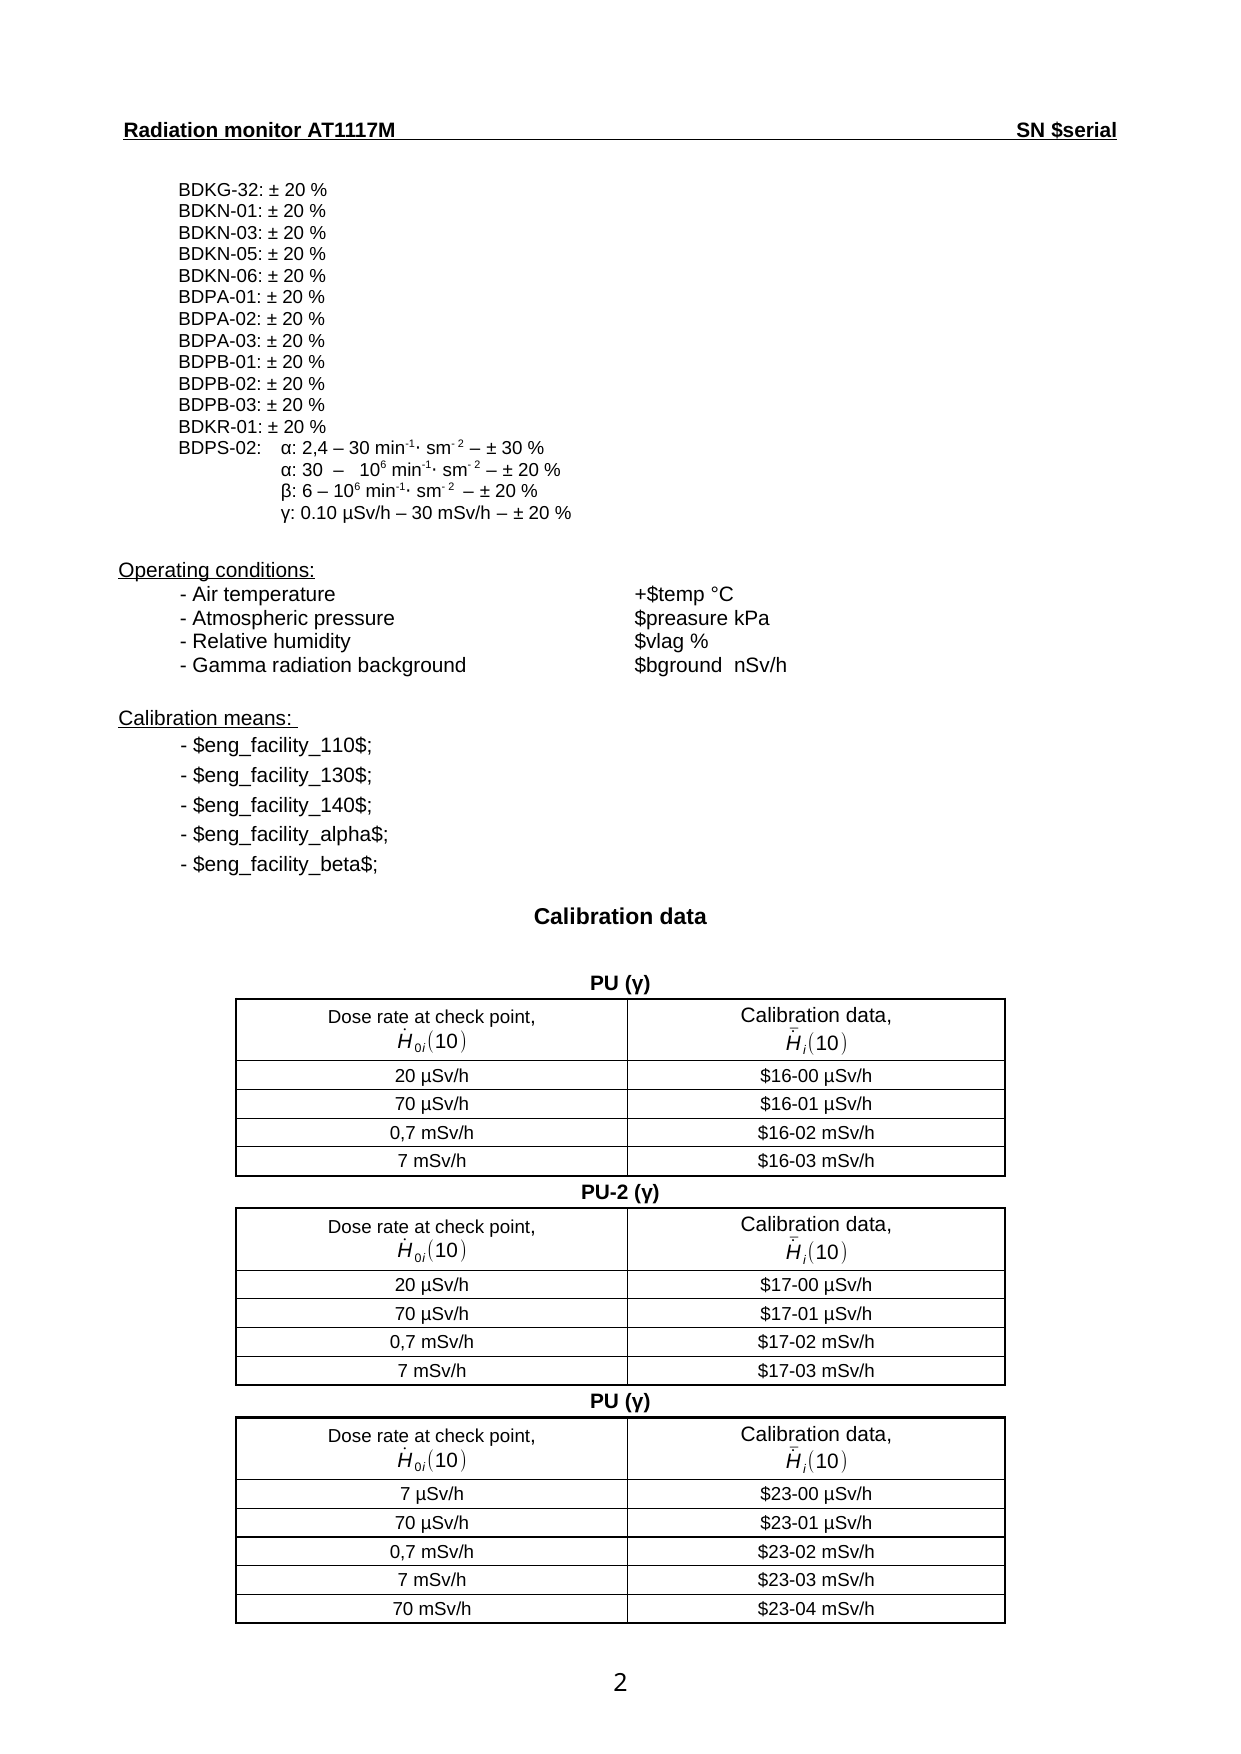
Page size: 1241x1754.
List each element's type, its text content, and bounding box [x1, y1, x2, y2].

table_cell 70 µSv/h [237, 1090, 627, 1118]
table_cell 20 µSv/h [237, 1061, 627, 1089]
table_header BDPS-02: [118, 437, 281, 523]
text - Gamma radiation background $bground nSv/h [179, 653, 1122, 677]
table_cell 70 mSv/h [237, 1595, 627, 1622]
table_cell $17-03 mSv/h [628, 1357, 1004, 1384]
text - Relative humidity $vlag % [179, 629, 1122, 653]
table_header - $eng_facility_140$; [118, 790, 1122, 819]
table_cell 7 mSv/h [237, 1566, 627, 1594]
table_cell $17-00 µSv/h [628, 1271, 1004, 1298]
table_cell $23-01 µSv/h [628, 1509, 1004, 1536]
table_cell $23-00 µSv/h [628, 1480, 1004, 1508]
text Operating conditions: [118, 557, 1122, 581]
table_cell $16-01 µSv/h [628, 1090, 1004, 1118]
table_header BDPA-03: ± 20 % [118, 329, 1063, 351]
table_cell $17-01 µSv/h [628, 1299, 1004, 1327]
table_header α: 2,4 – 30 min-1⋅ sm- 2 – ± 30 % α: 30 – 106 min-1⋅ sm- 2 – ± 20 % β: 6 – 106 min-1⋅ sm- 2 – ± 20 % γ: 0.10 µSv/h – 30 mSv/h – ± 20 % [281, 437, 1063, 523]
table_cell $23-04 mSv/h [628, 1595, 1004, 1622]
table_header - $eng_facility_beta$; [118, 849, 1122, 879]
table_cell $16-00 µSv/h [628, 1061, 1004, 1089]
table_cell $23-02 mSv/h [628, 1538, 1004, 1565]
table_header BDKN-06: ± 20 % [118, 265, 1063, 286]
table_cell $16-02 mSv/h [628, 1119, 1004, 1146]
table_cell 7 mSv/h [237, 1147, 627, 1175]
table_cell 70 µSv/h [237, 1509, 627, 1536]
table_cell 7 µSv/h [237, 1480, 627, 1508]
text Calibration means: [118, 706, 1122, 730]
table_header BDPB-02: ± 20 % [118, 373, 1063, 394]
table_cell Dose rate at check point, [237, 1000, 627, 1060]
table_cell 7 mSv/h [237, 1357, 627, 1384]
table_header PU-2 (γ) [236, 1177, 1004, 1207]
table_cell 70 µSv/h [237, 1299, 627, 1327]
table_header - $eng_facility_alpha$; [118, 819, 1122, 849]
text - Air temperature +$temp °C [179, 581, 1122, 605]
table_header BDPB-01: ± 20 % [118, 351, 1063, 372]
table_header BDPA-02: ± 20 % [118, 308, 1063, 329]
table_header BDKN-03: ± 20 % [118, 222, 1063, 243]
table_header PU (γ) [236, 968, 1004, 998]
table_cell $17-02 mSv/h [628, 1328, 1004, 1356]
table_header BDKN-01: ± 20 % [118, 200, 1063, 222]
text Calibration data [118, 903, 1122, 929]
table_cell 0,7 mSv/h [237, 1119, 627, 1146]
table_header - $eng_facility_110$; [118, 730, 1122, 760]
table_header BDPA-01: ± 20 % [118, 286, 1063, 308]
table_header BDKG-32: ± 20 % [118, 179, 1063, 200]
table_header - $eng_facility_130$; [118, 760, 1122, 789]
table_header BDPB-03: ± 20 % [118, 394, 1063, 416]
table_cell $23-03 mSv/h [628, 1566, 1004, 1594]
table_header PU (γ) [236, 1386, 1004, 1416]
table_cell Calibration data, [628, 1000, 1004, 1060]
text - Atmospheric pressure $preasure kPa [179, 605, 1122, 629]
table_cell Dose rate at check point, [237, 1209, 627, 1270]
table_cell Calibration data, [628, 1419, 1004, 1479]
table_cell Calibration data, [628, 1209, 1004, 1270]
table_cell 20 µSv/h [237, 1271, 627, 1298]
table_header BDKR-01: ± 20 % [118, 416, 1063, 437]
table_cell $16-03 mSv/h [628, 1147, 1004, 1175]
table_header BDKN-05: ± 20 % [118, 243, 1063, 265]
table_cell Dose rate at check point, [237, 1419, 627, 1479]
table_cell 0,7 mSv/h [237, 1538, 627, 1565]
table_cell 0,7 mSv/h [237, 1328, 627, 1356]
